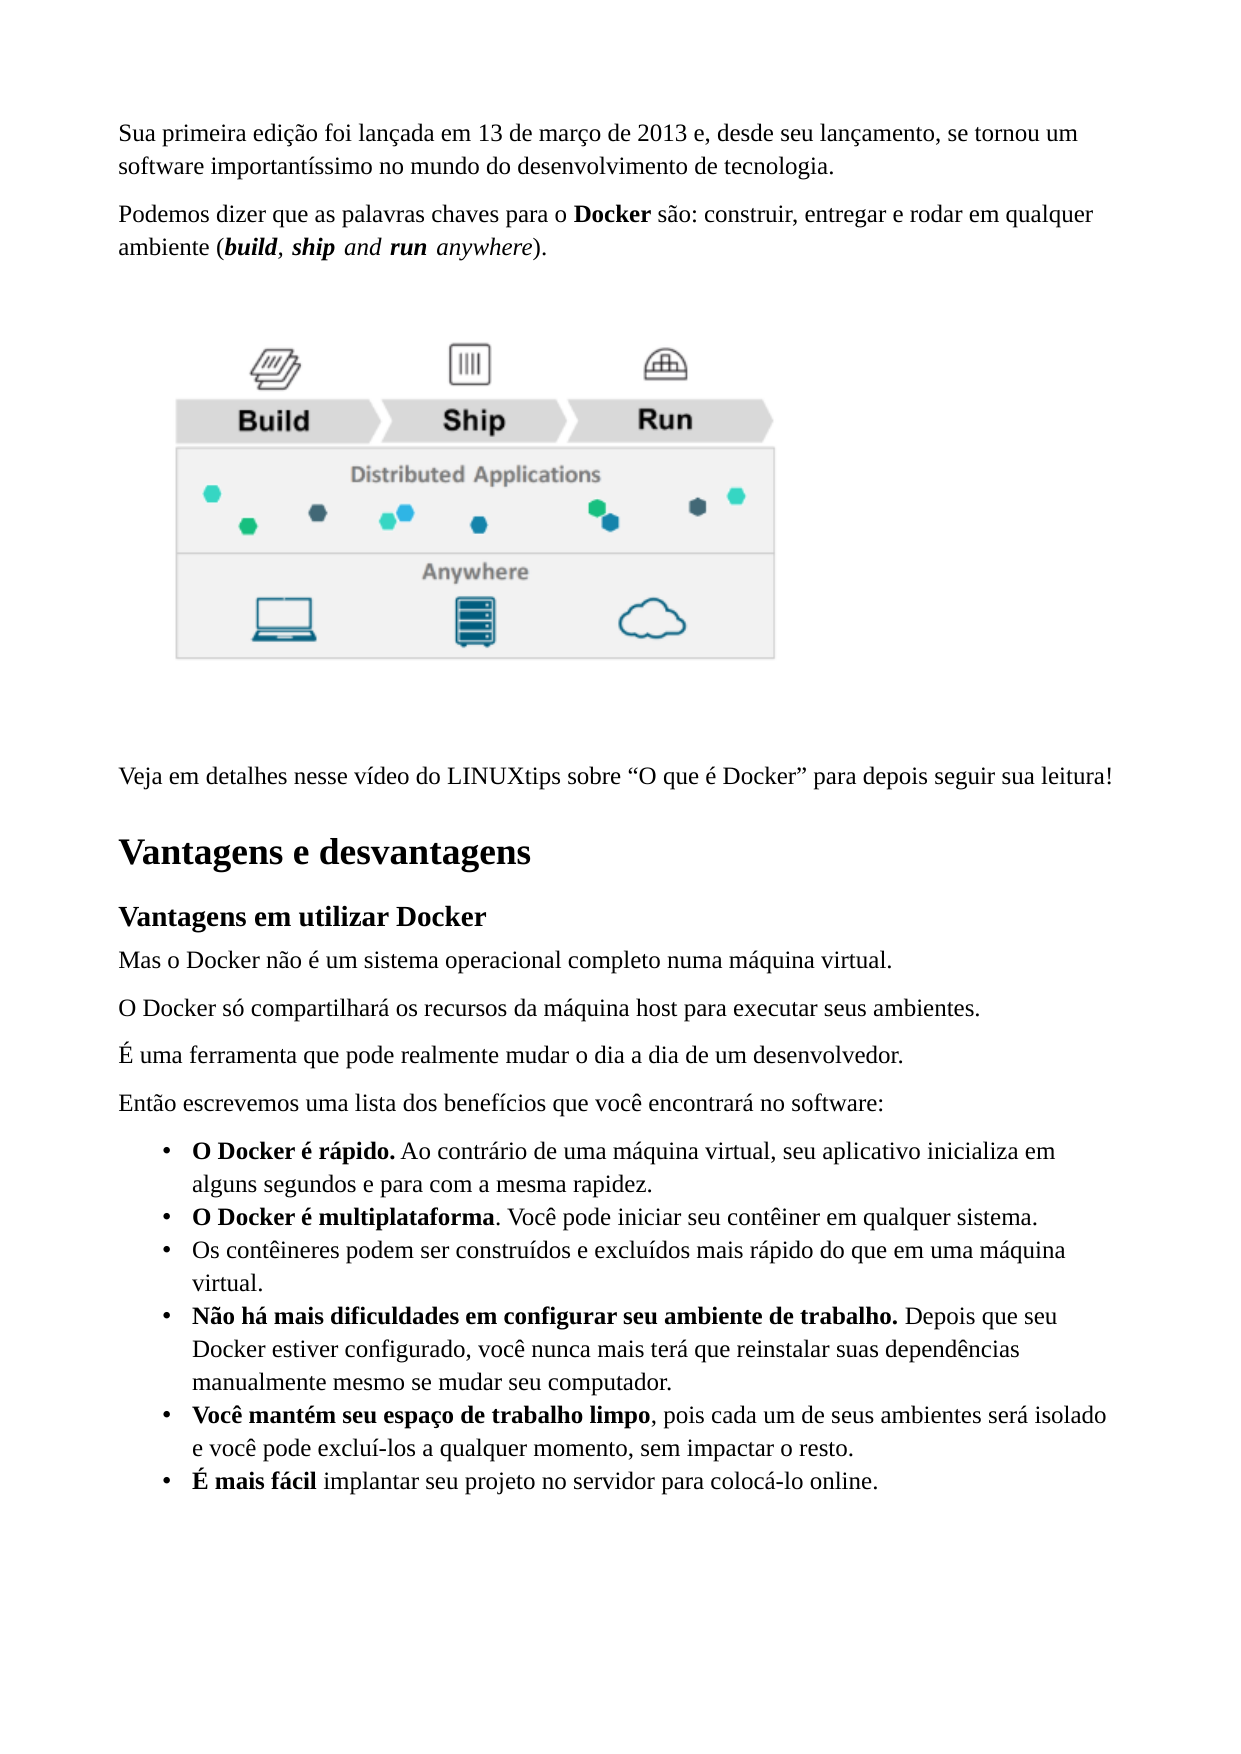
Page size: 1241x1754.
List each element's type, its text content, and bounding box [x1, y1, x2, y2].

subtitle Vantagens e desvantagens [118, 829, 1122, 872]
text Mas o Docker não é um sistema operacional completo numa máquina virtual. [118, 945, 1122, 974]
list O Docker é multiplataforma. Você pode iniciar seu contêiner em qualquer sistema. [162, 1202, 1122, 1231]
list É mais fácil implantar seu projeto no servidor para colocá-lo online. [162, 1466, 1122, 1495]
subtitle Vantagens em utilizar Docker [118, 899, 1122, 933]
list Não há mais dificuldades em configurar seu ambiente de trabalho. Depois que seu Docker estiver configurado, você nunca mais terá que reinstalar suas dependências manualmente mesmo se mudar seu computador. [162, 1301, 1122, 1396]
list O Docker é rápido. Ao contrário de uma máquina virtual, seu aplicativo inicializa em alguns segundos e para com a mesma rapidez. [162, 1136, 1122, 1198]
text Sua primeira edição foi lançada em 13 de março de 2013 e, desde seu lançamento, se tornou um software importantíssimo no mundo do desenvolvimento de tecnologia. [118, 118, 1122, 180]
text Veja em detalhes nesse vídeo do LINUXtips sobre “O que é Docker” para depois seguir sua leitura! [118, 761, 1122, 789]
text Podemos dizer que as palavras chaves para o Docker são: construir, entregar e rodar em qualquer ambiente (build, ship and run anywhere). [118, 199, 1122, 261]
list Os contêineres podem ser construídos e excluídos mais rápido do que em uma máquina virtual. [162, 1235, 1122, 1297]
picture [118, 279, 844, 742]
text O Docker só compartilhará os recursos da máquina host para executar seus ambientes. [118, 993, 1122, 1022]
text É uma ferramenta que pode realmente mudar o dia a dia de um desenvolvedor. [118, 1041, 1122, 1069]
list Você mantém seu espaço de trabalho limpo, pois cada um de seus ambientes será isolado e você pode excluí-los a qualquer momento, sem impactar o resto. [162, 1400, 1122, 1462]
text Então escrevemos uma lista dos benefícios que você encontrará no software: [118, 1088, 1122, 1117]
